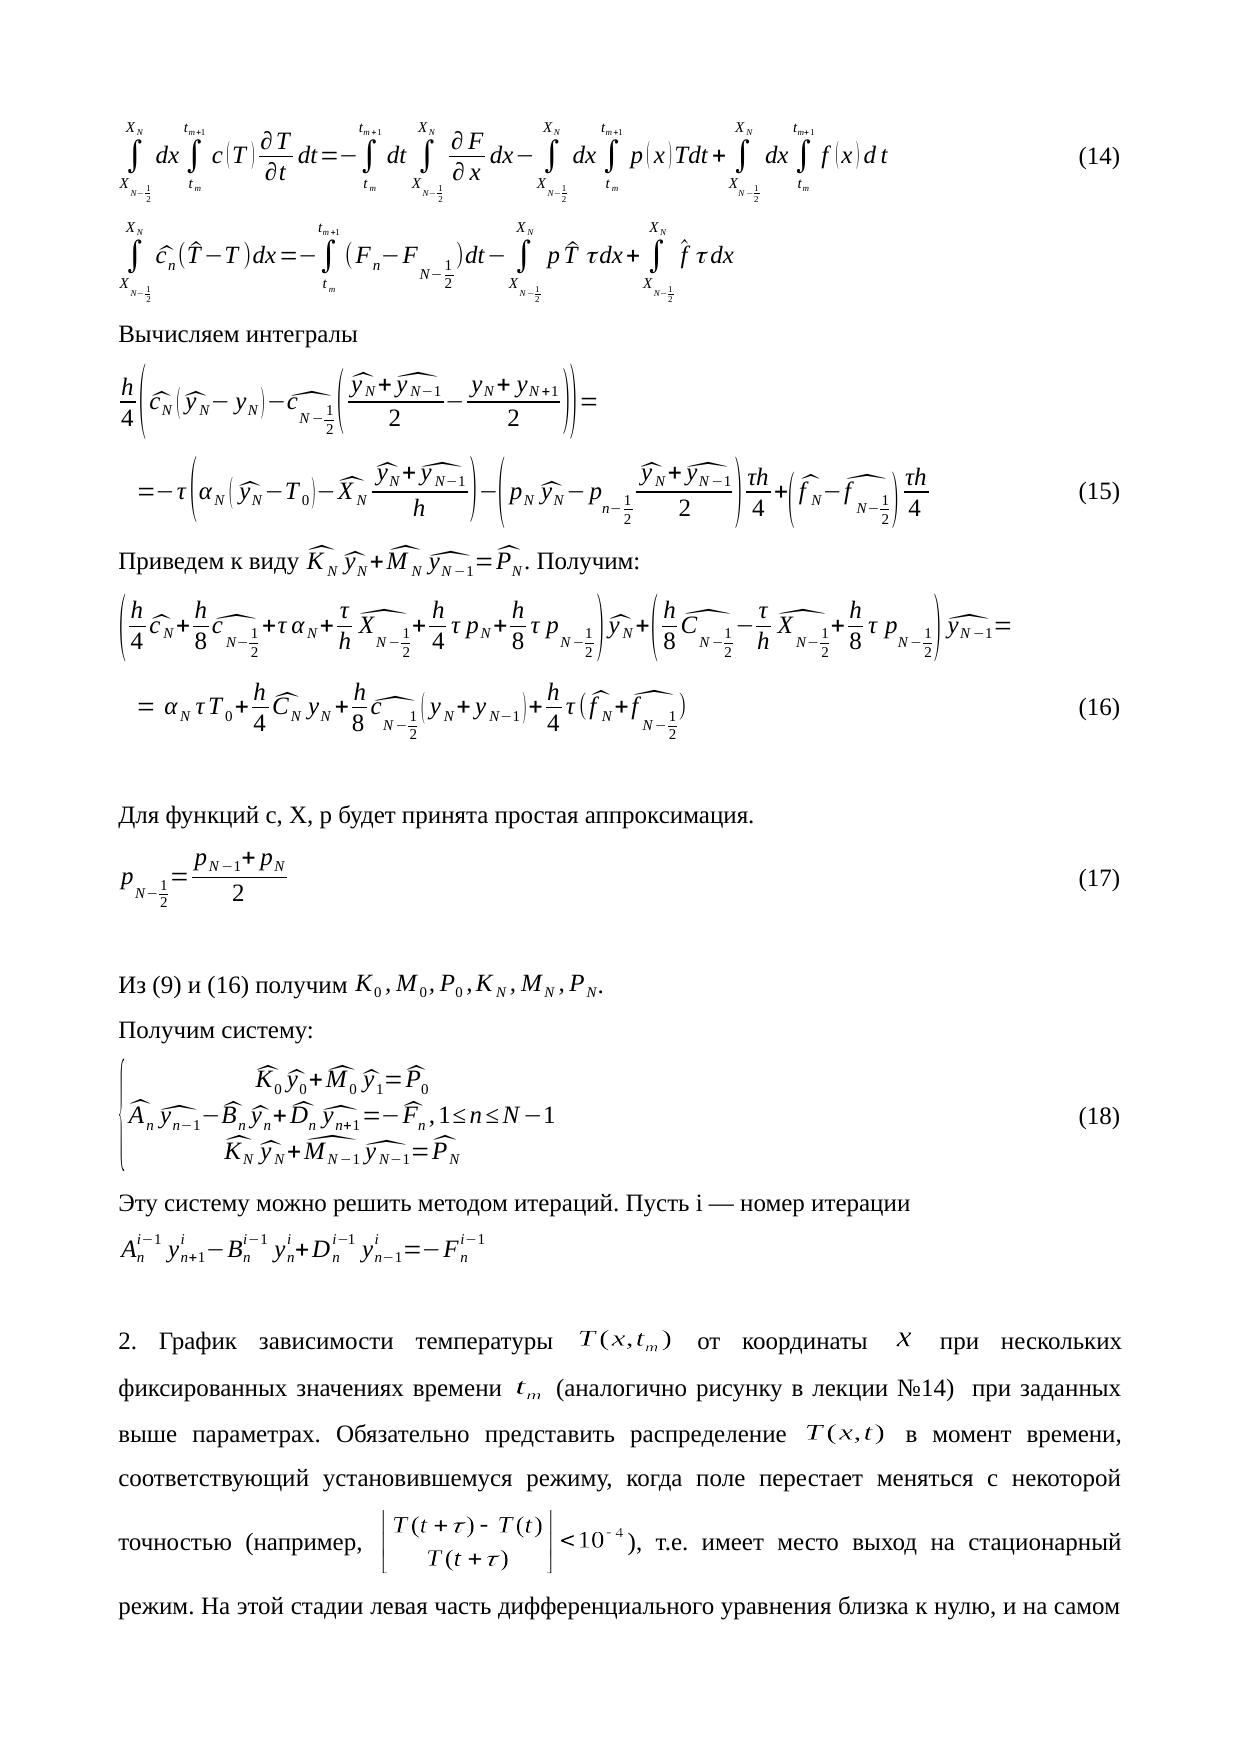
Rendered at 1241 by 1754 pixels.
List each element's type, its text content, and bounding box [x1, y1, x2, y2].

text (15) [118, 455, 1122, 530]
text 2. График зависимости температуры от координаты при нескольких фиксированных значениях времени (аналогично рисунку в лекции №14) при заданных выше параметрах. Обязательно представить распределение в момент времени, соответствующий установившемуся режиму, когда поле перестает меняться с некоторой точностью (например, ), т.е. имеет место выход на стационарный режим. На этой стадии левая часть дифференциального уравнения близка к нулю, и на самом [118, 1323, 1122, 1619]
text Из (9) и (16) получим . [118, 969, 1122, 1001]
text (16) [118, 679, 1122, 743]
text (18) [118, 1058, 1122, 1173]
text Вычисляем интегралы [118, 319, 1122, 348]
text Эту систему можно решить методом итераций. Пусть i — номер итерации [118, 1188, 1122, 1216]
text Приведем к виду . Получим: [118, 545, 1122, 579]
text (17) [118, 844, 1122, 912]
text (14) [118, 118, 1122, 204]
text Получим систему: [118, 1015, 1122, 1044]
text Для функций c, X, p будет принята простая аппроксимация. [118, 801, 1122, 829]
